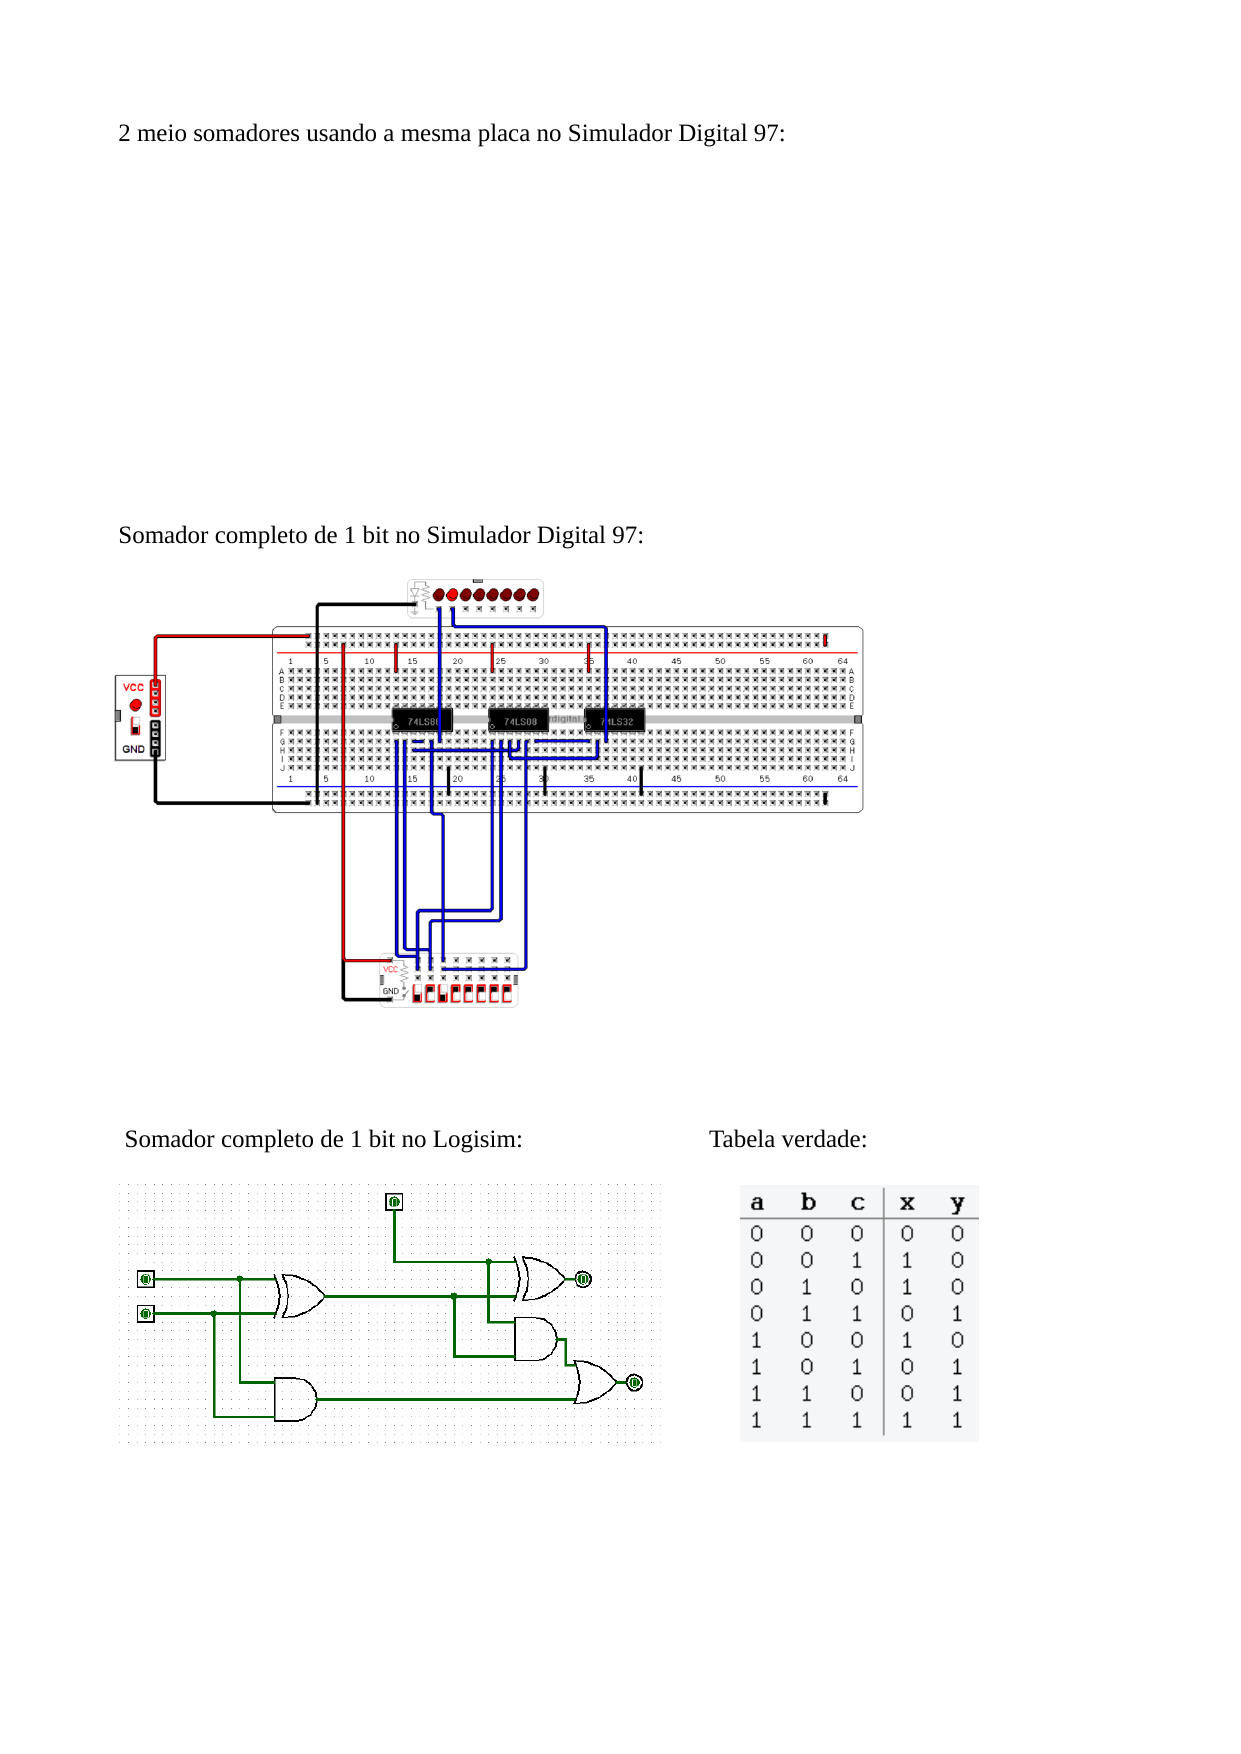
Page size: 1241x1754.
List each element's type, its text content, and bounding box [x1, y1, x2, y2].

picture [107, 565, 1131, 1039]
text 2 meio somadores usando a mesma placa no Simulador Digital 97: [118, 118, 1122, 147]
text Somador completo de 1 bit no Logisim: Tabela verdade: [118, 1124, 1122, 1153]
text Somador completo de 1 bit no Simulador Digital 97: [118, 521, 1122, 549]
picture [739, 1185, 979, 1442]
picture [113, 1183, 667, 1447]
